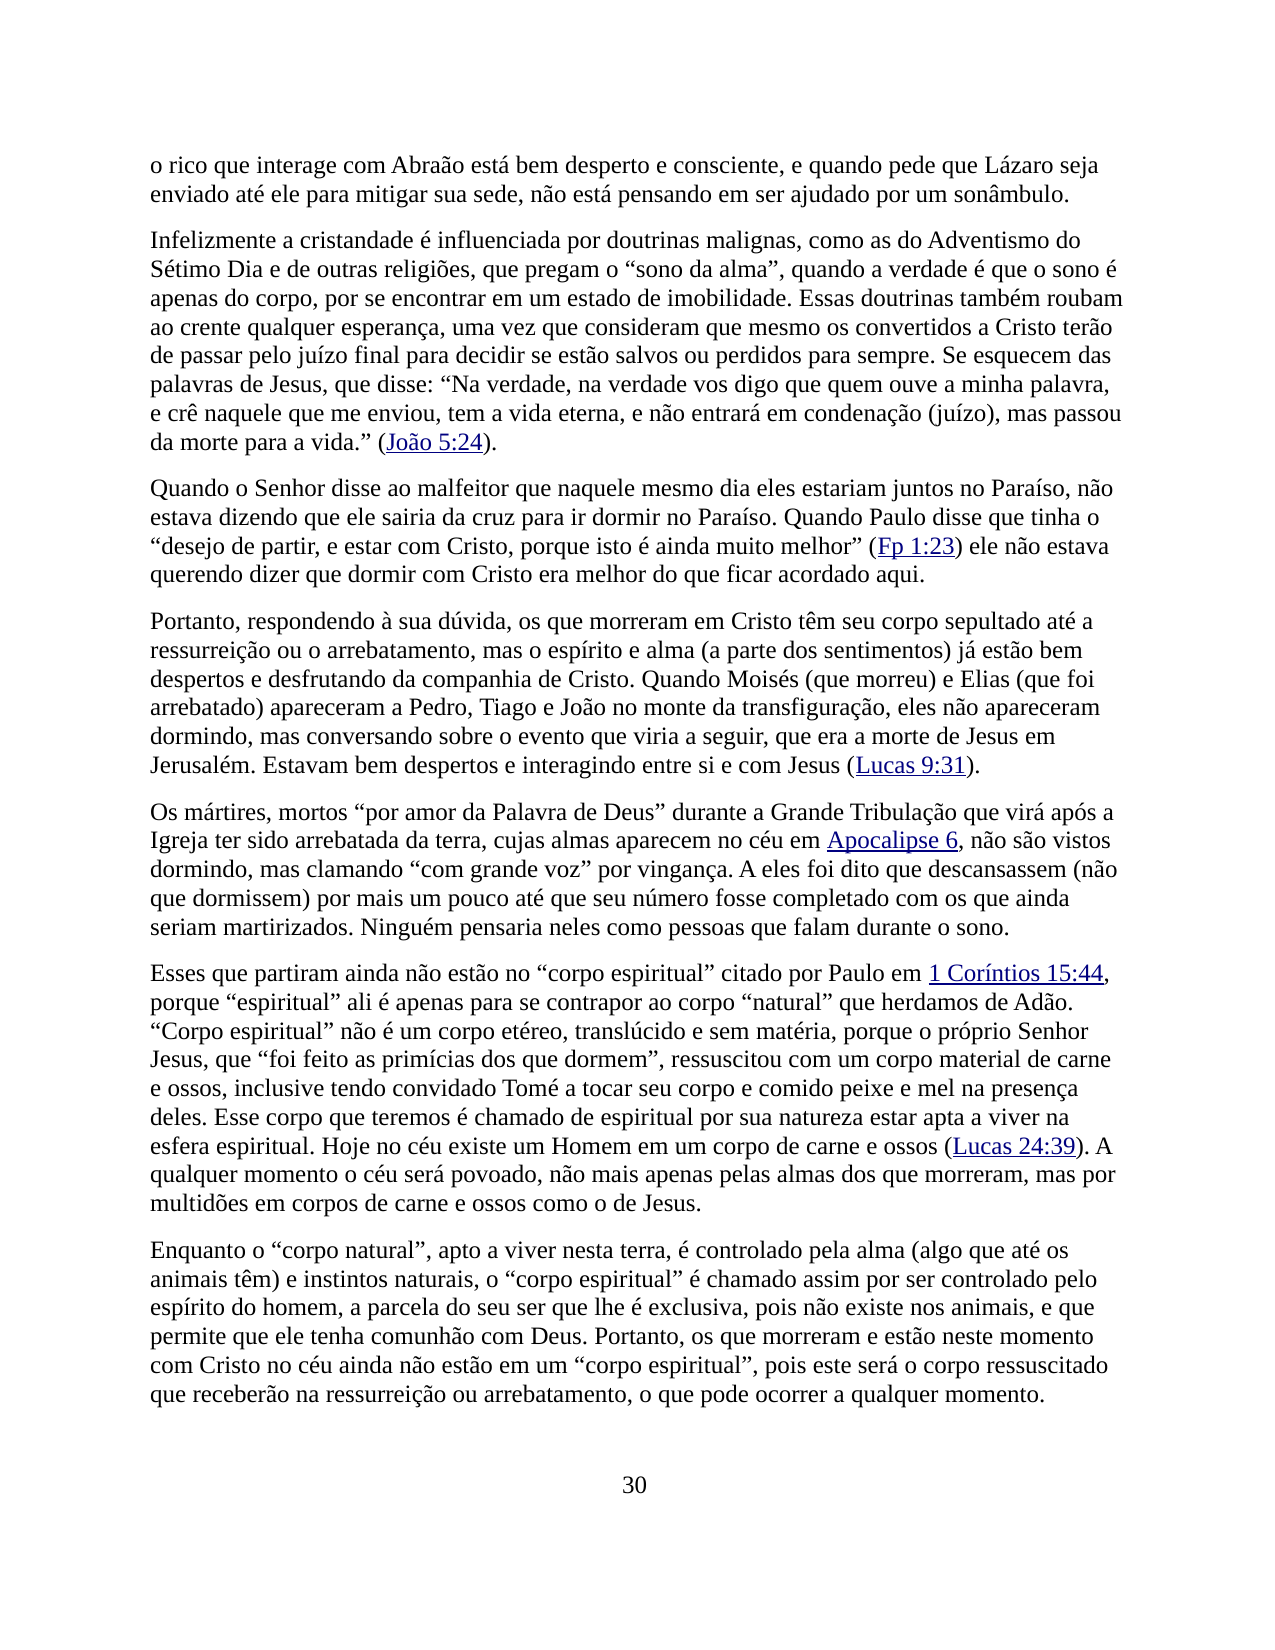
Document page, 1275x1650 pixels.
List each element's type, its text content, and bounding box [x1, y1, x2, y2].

text o rico que interage com Abraão está bem desperto e consciente, e quando pede que Lázaro seja enviado até ele para mitigar sua sede, não está pensando em ser ajudado por um sonâmbulo. [150, 150, 1125, 207]
text Infelizmente a cristandade é influenciada por doutrinas malignas, como as do Adventismo do Sétimo Dia e de outras religiões, que pregam o “sono da alma”, quando a verdade é que o sono é apenas do corpo, por se encontrar em um estado de imobilidade. Essas doutrinas também roubam ao crente qualquer esperança, uma vez que consideram que mesmo os convertidos a Cristo terão de passar pelo juízo final para decidir se estão salvos ou perdidos para sempre. Se esquecem das palavras de Jesus, que disse: “Na verdade, na verdade vos digo que quem ouve a minha palavra, e crê naquele que me enviou, tem a vida eterna, e não entrará em condenação (juízo), mas passou da morte para a vida.” (João 5:24). [150, 225, 1125, 455]
text Enquanto o “corpo natural”, apto a viver nesta terra, é controlado pela alma (algo que até os animais têm) e instintos naturais, o “corpo espiritual” é chamado assim por ser controlado pelo espírito do homem, a parcela do seu ser que lhe é exclusiva, pois não existe nos animais, e que permite que ele tenha comunhão com Deus. Portanto, os que morreram e estão neste momento com Cristo no céu ainda não estão em um “corpo espiritual”, pois este será o corpo ressuscitado que receberão na ressurreição ou arrebatamento, o que pode ocorrer a qualquer momento. [150, 1235, 1125, 1407]
text Os mártires, mortos “por amor da Palavra de Deus” durante a Grande Tribulação que virá após a Igreja ter sido arrebatada da terra, cujas almas aparecem no céu em Apocalipse 6, não são vistos dormindo, mas clamando “com grande voz” por vingança. A eles foi dito que descansassem (não que dormissem) por mais um pouco até que seu número fosse completado com os que ainda seriam martirizados. Ninguém pensaria neles como pessoas que falam durante o sono. [150, 797, 1125, 940]
text Esses que partiram ainda não estão no “corpo espiritual” citado por Paulo em 1 Coríntios 15:44, porque “espiritual” ali é apenas para se contrapor ao corpo “natural” que herdamos de Adão. “Corpo espiritual” não é um corpo etéreo, translúcido e sem matéria, porque o próprio Senhor Jesus, que “foi feito as primícias dos que dormem”, ressuscitou com um corpo material de carne e ossos, inclusive tendo convidado Tomé a tocar seu corpo e comido peixe e mel na presença deles. Esse corpo que teremos é chamado de espiritual por sua natureza estar apta a viver na esfera espiritual. Hoje no céu existe um Homem em um corpo de carne e ossos (Lucas 24:39). A qualquer momento o céu será povoado, não mais apenas pelas almas dos que morreram, mas por multidões em corpos de carne e ossos como o de Jesus. [150, 958, 1125, 1217]
text Portanto, respondendo à sua dúvida, os que morreram em Cristo têm seu corpo sepultado até a ressurreição ou o arrebatamento, mas o espírito e alma (a parte dos sentimentos) já estão bem despertos e desfrutando da companhia de Cristo. Quando Moisés (que morreu) e Elias (que foi arrebatado) apareceram a Pedro, Tiago e João no monte da transfiguração, eles não apareceram dormindo, mas conversando sobre o evento que viria a seguir, que era a morte de Jesus em Jerusalém. Estavam bem despertos e interagindo entre si e com Jesus (Lucas 9:31). [150, 606, 1125, 779]
text Quando o Senhor disse ao malfeitor que naquele mesmo dia eles estariam juntos no Paraíso, não estava dizendo que ele sairia da cruz para ir dormir no Paraíso. Quando Paulo disse que tinha o “desejo de partir, e estar com Cristo, porque isto é ainda muito melhor” (Fp 1:23) ele não estava querendo dizer que dormir com Cristo era melhor do que ficar acordado aqui. [150, 473, 1125, 588]
